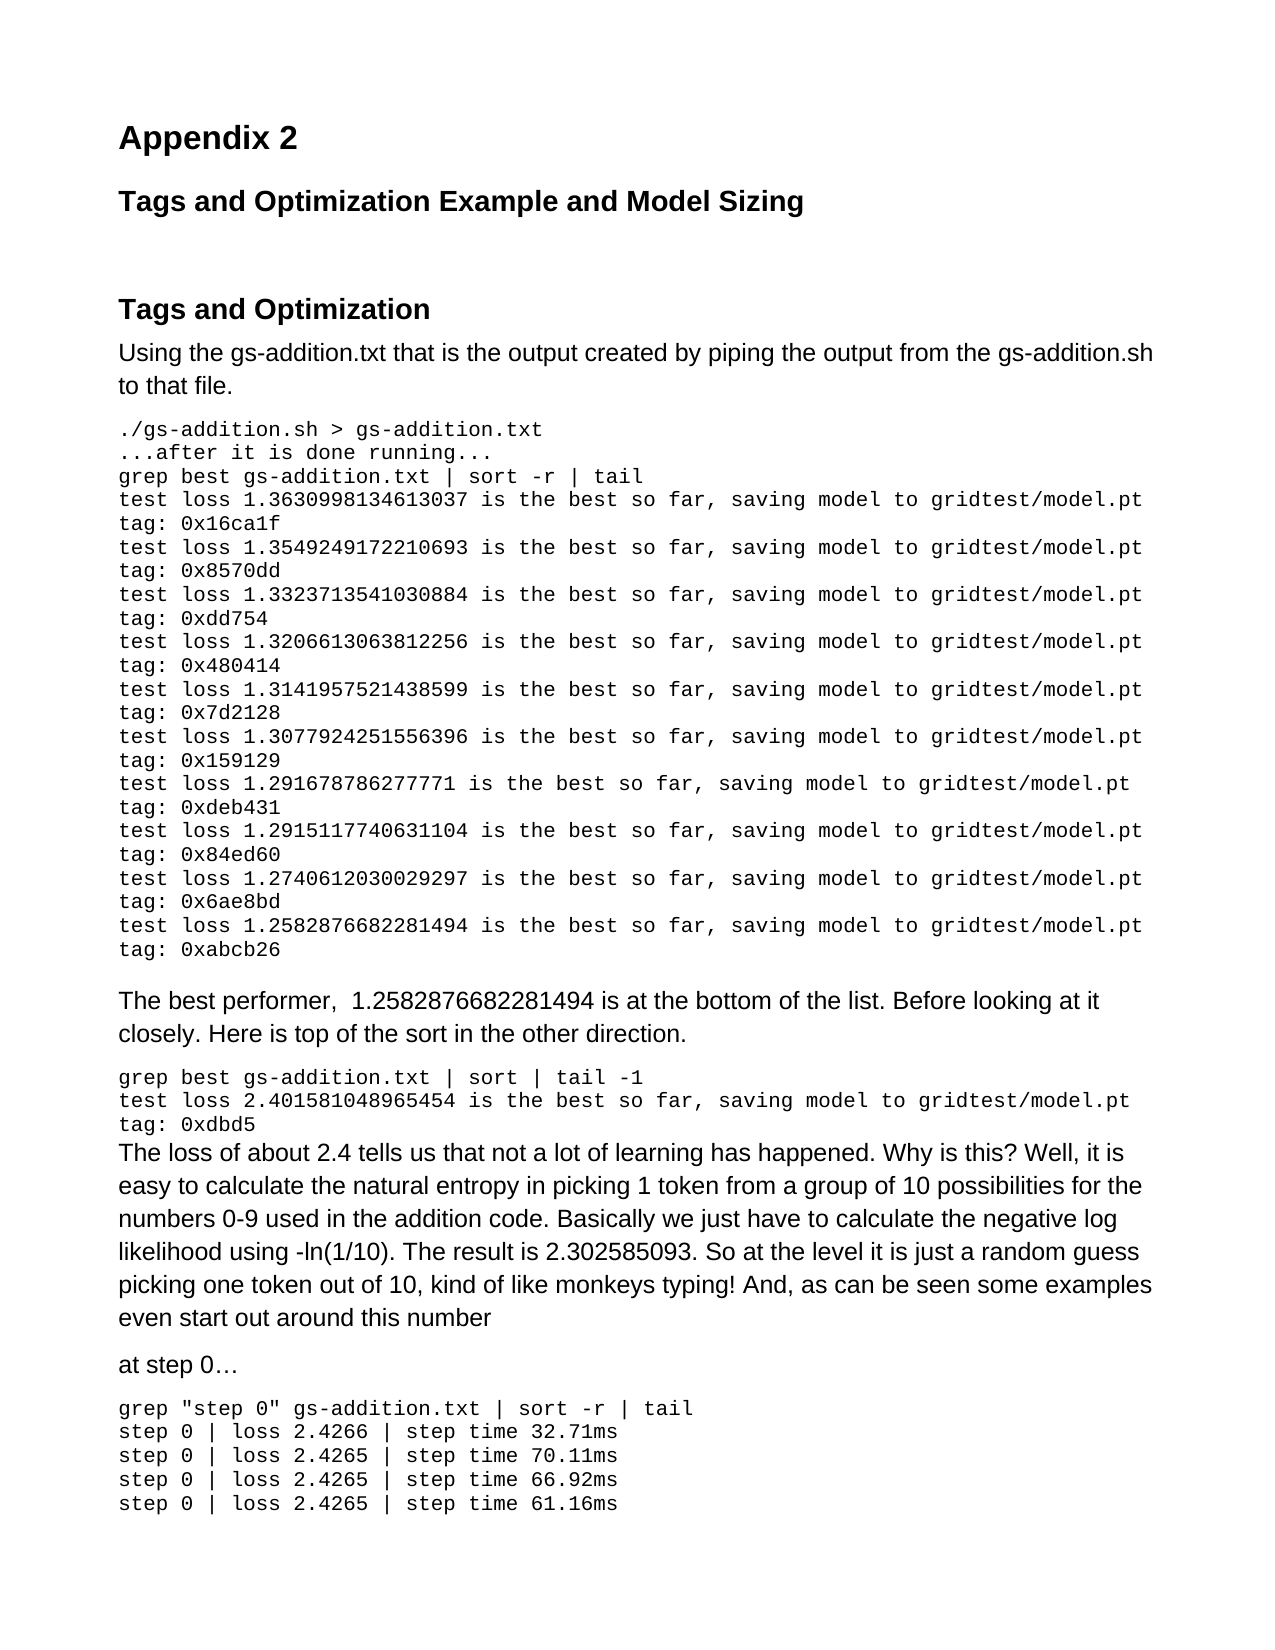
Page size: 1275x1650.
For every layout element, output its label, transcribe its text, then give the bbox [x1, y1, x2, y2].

subtitle Tags and Optimization Example and Model Sizing [118, 184, 1157, 217]
text test loss 1.3077924251556396 is the best so far, saving model to gridtest/model.pt tag: 0x159129 [118, 726, 1157, 773]
text step 0 | loss 2.4265 | step time 70.11ms [118, 1445, 1157, 1469]
text grep best gs-addition.txt | sort -r | tail [118, 466, 1157, 489]
text test loss 1.3549249172210693 is the best so far, saving model to gridtest/model.pt tag: 0x8570dd [118, 537, 1157, 584]
text test loss 1.3141957521438599 is the best so far, saving model to gridtest/model.pt tag: 0x7d2128 [118, 679, 1157, 726]
text step 0 | loss 2.4266 | step time 32.71ms [118, 1422, 1157, 1445]
subtitle Appendix 2 [118, 118, 1157, 157]
text The loss of about 2.4 tells us that not a lot of learning has happened. Why is this? Well, it is easy to calculate the natural entropy in picking 1 token from a group of 10 possibilities for the numbers 0-9 used in the addition code. Basically we just have to calculate the negative log likelihood using -ln(1/10). The result is 2.302585093. So at the level it is just a random guess picking one token out of 10, kind of like monkeys typing! And, as can be seen some examples even start out around this number [118, 1138, 1157, 1331]
text ./gs-addition.sh > gs-addition.txt [118, 418, 1157, 442]
text test loss 1.291678786277771 is the best so far, saving model to gridtest/model.pt tag: 0xdeb431 [118, 773, 1157, 821]
text test loss 1.2915117740631104 is the best so far, saving model to gridtest/model.pt tag: 0x84ed60 [118, 821, 1157, 868]
text test loss 1.3630998134613037 is the best so far, saving model to gridtest/model.pt tag: 0x16ca1f [118, 489, 1157, 537]
text test loss 1.2740612030029297 is the best so far, saving model to gridtest/model.pt tag: 0x6ae8bd [118, 868, 1157, 915]
subtitle Tags and Optimization [118, 292, 1157, 325]
text test loss 1.3206613063812256 is the best so far, saving model to gridtest/model.pt tag: 0x480414 [118, 631, 1157, 679]
text at step 0… [118, 1350, 1157, 1379]
text grep "step 0" gs-addition.txt | sort -r | tail [118, 1398, 1157, 1422]
text Using the gs-addition.txt that is the output created by piping the output from the gs-addition.sh to that file. [118, 338, 1157, 400]
text ...after it is done running... [118, 442, 1157, 466]
text step 0 | loss 2.4265 | step time 66.92ms [118, 1469, 1157, 1492]
text test loss 2.401581048965454 is the best so far, saving model to gridtest/model.pt tag: 0xdbd5 [118, 1090, 1157, 1138]
text test loss 1.3323713541030884 is the best so far, saving model to gridtest/model.pt tag: 0xdd754 [118, 584, 1157, 631]
text grep best gs-addition.txt | sort | tail -1 [118, 1067, 1157, 1090]
text The best performer, 1.2582876682281494 is at the bottom of the list. Before looking at it closely. Here is top of the sort in the other direction. [118, 986, 1157, 1048]
text test loss 1.2582876682281494 is the best so far, saving model to gridtest/model.pt tag: 0xabcb26 [118, 915, 1157, 962]
text step 0 | loss 2.4265 | step time 61.16ms [118, 1492, 1157, 1516]
